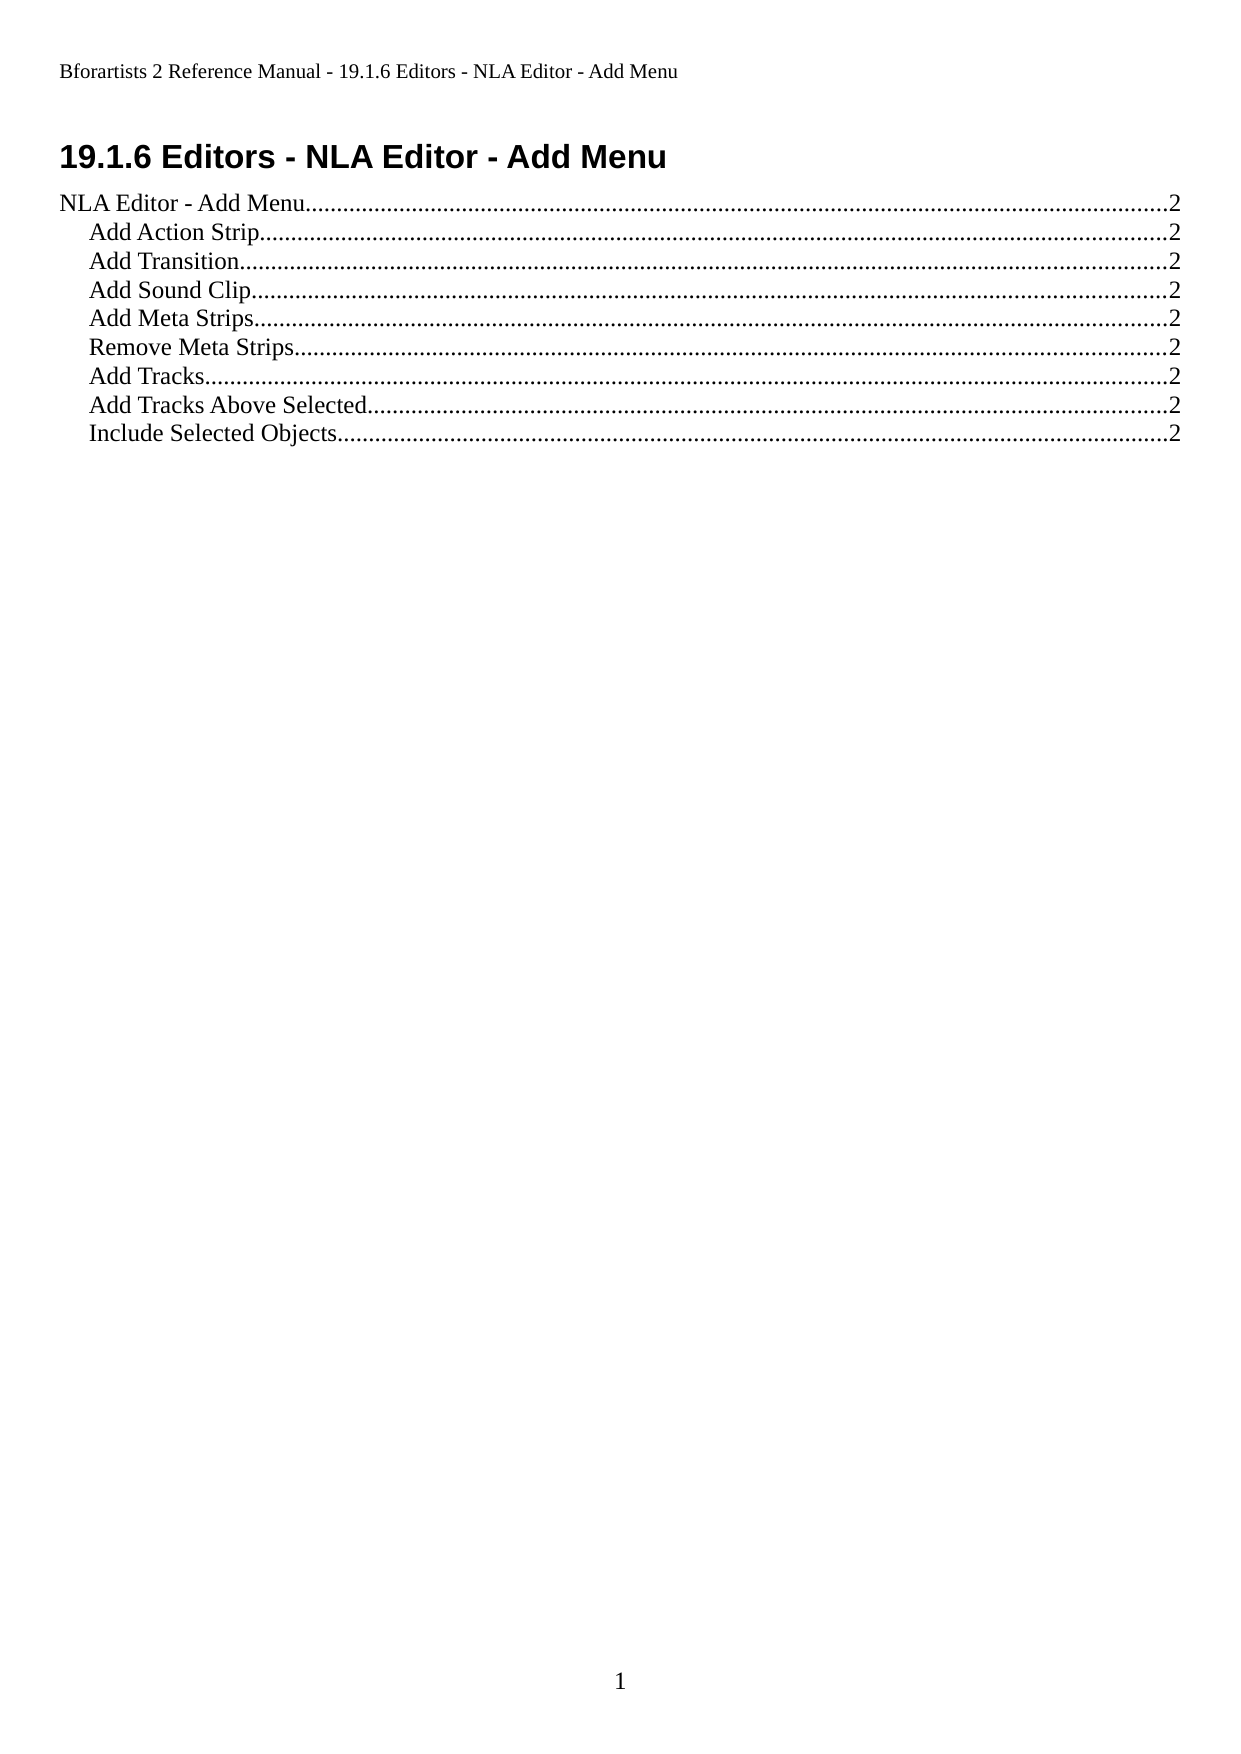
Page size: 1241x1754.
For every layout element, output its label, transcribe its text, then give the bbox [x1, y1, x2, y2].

text Add Tracks 2 [88, 361, 1181, 390]
text Add Action Strip 2 [88, 217, 1181, 246]
text Remove Meta Strips 2 [88, 332, 1181, 361]
text Add Sound Clip 2 [88, 275, 1181, 303]
text Add Meta Strips 2 [88, 303, 1181, 332]
text NLA Editor - Add Menu 2 [59, 188, 1181, 217]
text Add Transition 2 [88, 246, 1181, 275]
text Add Tracks Above Selected 2 [88, 390, 1181, 418]
subtitle 19.1.6 Editors - NLA Editor - Add Menu [59, 138, 1181, 176]
text Include Selected Objects 2 [88, 418, 1181, 447]
